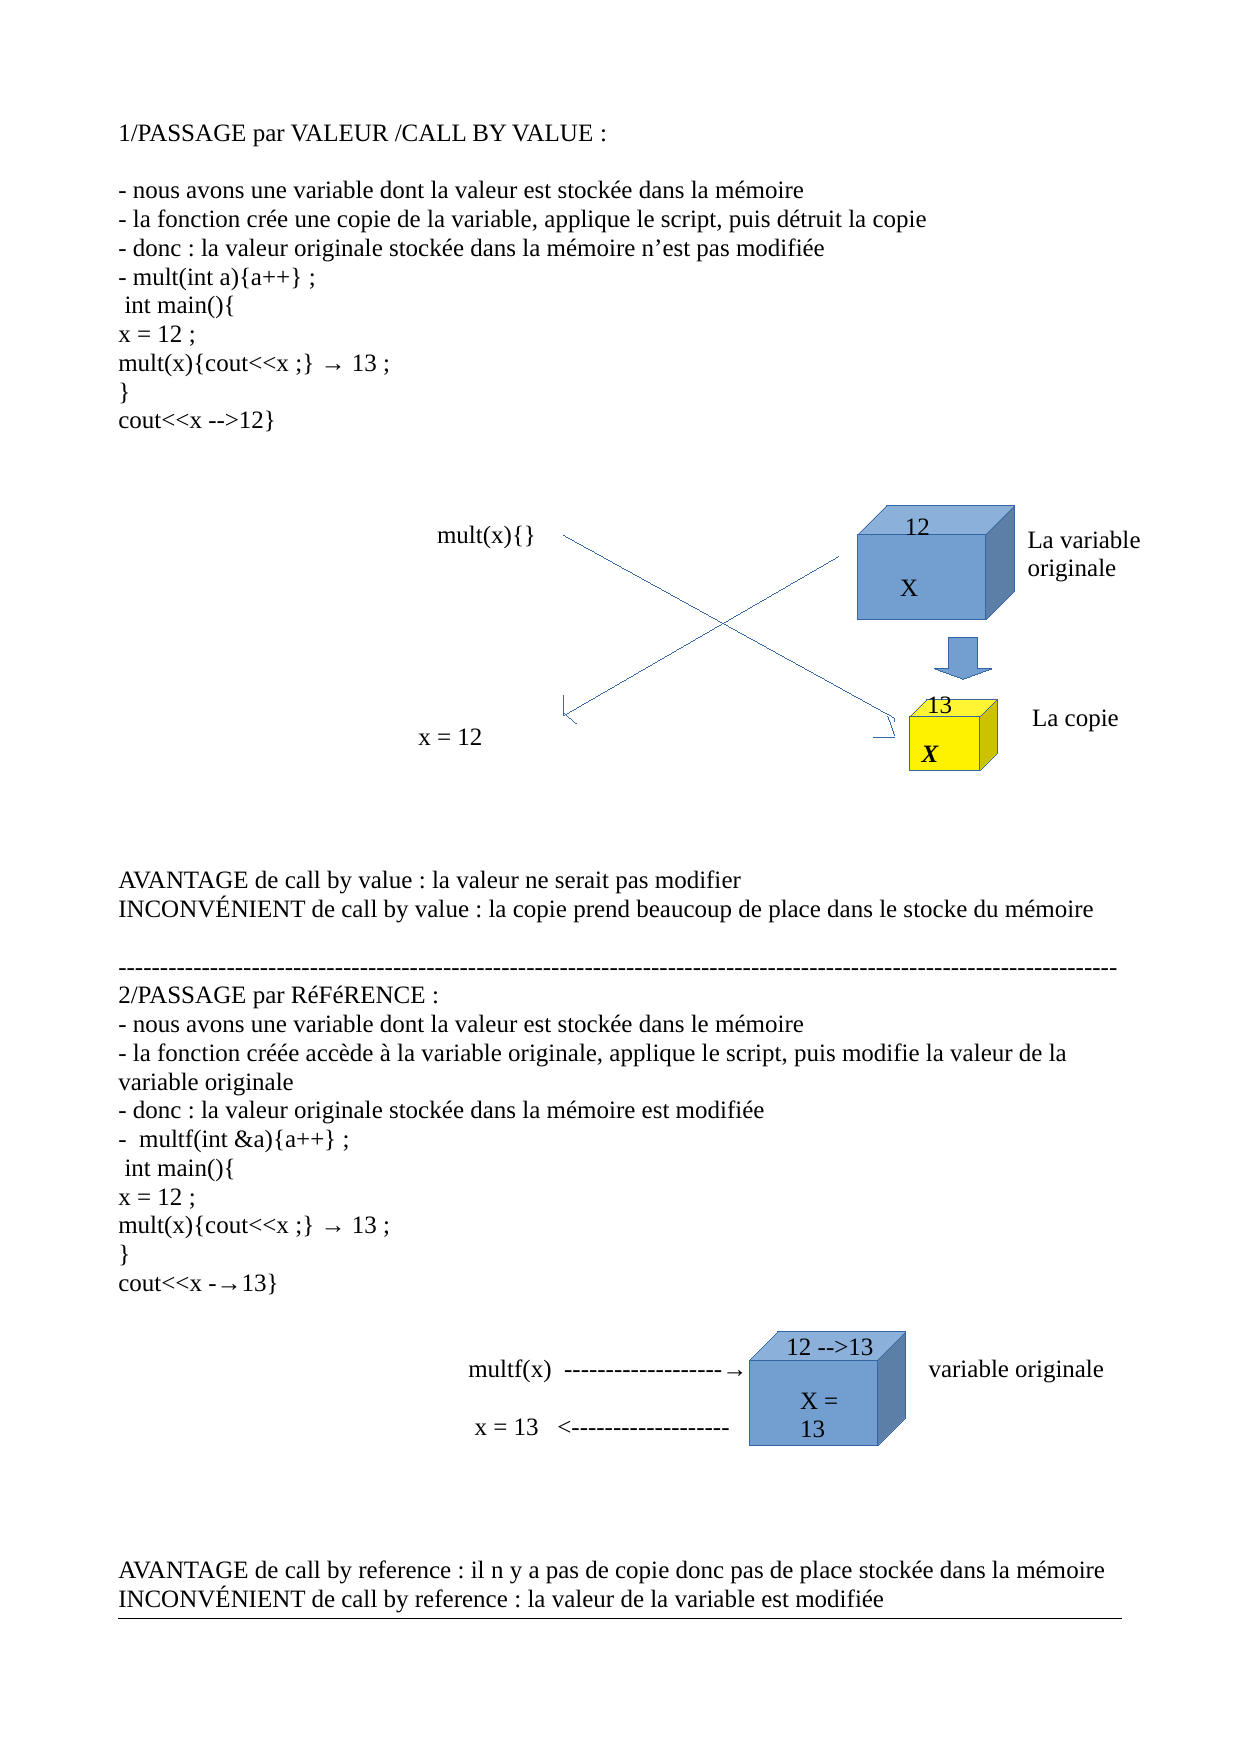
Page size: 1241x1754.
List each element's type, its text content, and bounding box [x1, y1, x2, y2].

text - donc : la valeur originale stockée dans la mémoire est modifiée [118, 1096, 1122, 1124]
text mult(x){} [118, 521, 870, 549]
text mult(x){cout<<x ;} → 13 ; [118, 1211, 1122, 1239]
text - donc : la valeur originale stockée dans la mémoire n’est pas modifiée [118, 233, 1122, 262]
text 1/PASSAGE par VALEUR /CALL BY VALUE : [118, 118, 1122, 147]
text variable originale [906, 1354, 1122, 1383]
text x = 13 <------------------- [118, 1412, 749, 1441]
text x = 12 ; [118, 1182, 1122, 1211]
text - multf(int &a){a++} ; [118, 1124, 1122, 1153]
text int main(){ [118, 1153, 1122, 1182]
text INCONVÉNIENT de call by reference : la valeur de la variable est modifiée [118, 1584, 1122, 1618]
text [998, 722, 1122, 751]
text INCONVÉNIENT de call by value : la copie prend beaucoup de place dans le stocke du mémoire [118, 894, 1122, 923]
text x = 12 ; [118, 319, 1122, 348]
text } [118, 1239, 1122, 1268]
text int main(){ [118, 291, 1122, 319]
text 2/PASSAGE par RéFéRENCE : [118, 981, 1122, 1009]
text - la fonction crée une copie de la variable, applique le script, puis détruit la copie [118, 204, 1122, 233]
text ------------------------------------------------------------------------------------------------------------------------ [118, 952, 1122, 981]
text - mult(int a){a++} ; [118, 262, 1122, 291]
text multf(x) -------------------→ [118, 1354, 754, 1383]
text AVANTAGE de call by value : la valeur ne serait pas modifier [118, 866, 1122, 894]
text - nous avons une variable dont la valeur est stockée dans le mémoire [118, 1009, 1122, 1038]
text x = 12 [118, 722, 909, 751]
text cout<<x -→13} [118, 1268, 1122, 1297]
text - nous avons une variable dont la valeur est stockée dans la mémoire [118, 176, 1122, 204]
text mult(x){cout<<x ;} → 13 ; [118, 348, 1122, 377]
text [884, 1412, 1122, 1441]
text AVANTAGE de call by reference : il n y a pas de copie donc pas de place stockée dans la mémoire [118, 1556, 1122, 1584]
text mult(x){} [1015, 521, 1122, 549]
text cout<<x -->12} [118, 406, 1122, 434]
text } [118, 377, 1122, 406]
text - la fonction créée accède à la variable originale, applique le script, puis modifie la valeur de la variable originale [118, 1038, 1122, 1096]
